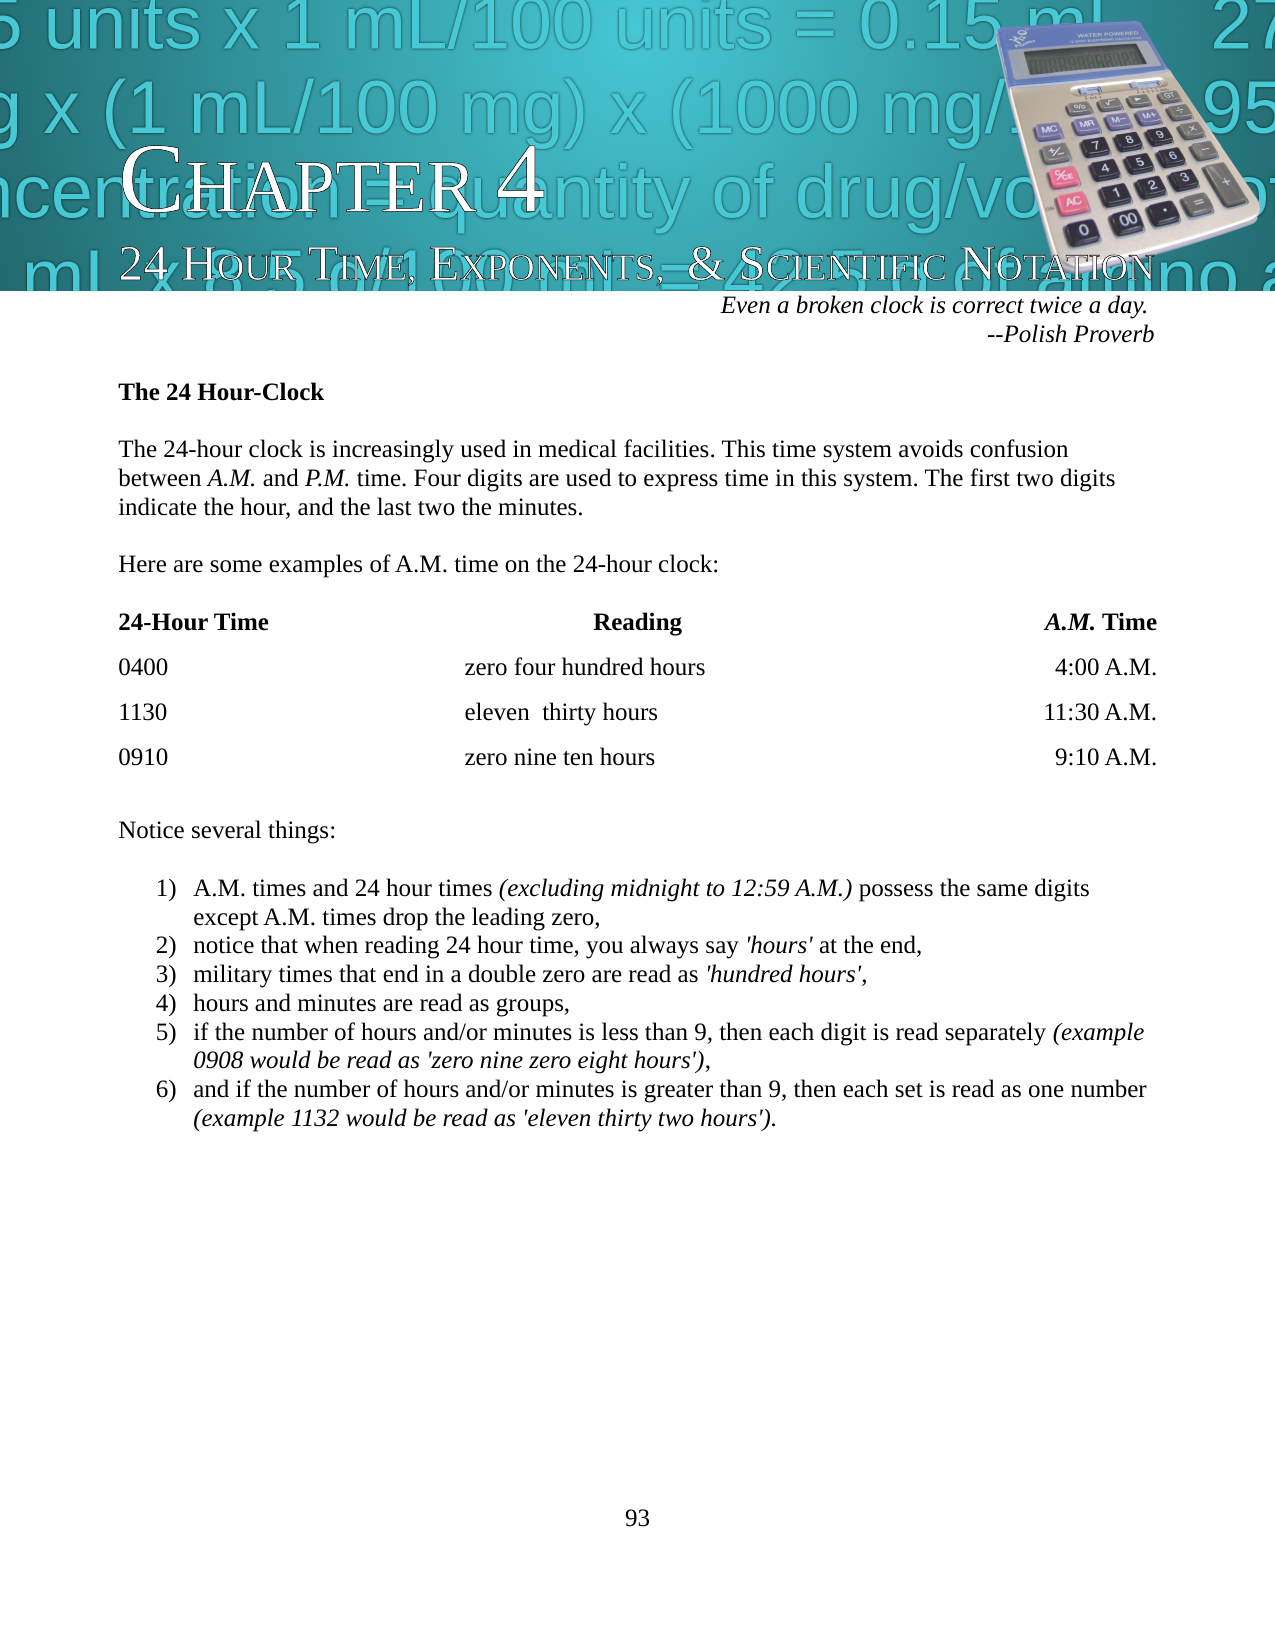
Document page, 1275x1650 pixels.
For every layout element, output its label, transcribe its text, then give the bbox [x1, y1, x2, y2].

list if the number of hours and/or minutes is less than 9, then each digit is read separately (example 0908 would be read as 'zero nine zero eight hours'), [156, 1017, 1157, 1074]
table_cell 0910 [118, 742, 464, 787]
text Even a broken clock is correct twice a day. [118, 291, 1157, 319]
table_header Reading [464, 607, 811, 652]
text The 24 Hour-Clock [118, 377, 1157, 406]
table_cell 0400 [118, 652, 464, 697]
list military times that end in a double zero are read as 'hundred hours', [156, 959, 1157, 988]
table_cell 4:00 A.M. [811, 652, 1157, 697]
table_header 24-Hour Time [118, 607, 464, 652]
table_header A.M. Time [811, 607, 1157, 652]
text --Polish Proverb [118, 319, 1157, 348]
picture [0, 0, 1275, 291]
text Here are some examples of A.M. time on the 24-hour clock: [118, 549, 1157, 578]
text Notice several things: [118, 816, 1157, 844]
list and if the number of hours and/or minutes is greater than 9, then each set is read as one number (example 1132 would be read as 'eleven thirty two hours'). [156, 1074, 1157, 1132]
table_cell 9:10 A.M. [811, 742, 1157, 787]
table_cell 11:30 A.M. [811, 697, 1157, 742]
table_cell eleven thirty hours [464, 697, 811, 742]
table_cell zero four hundred hours [464, 652, 811, 697]
list A.M. times and 24 hour times (excluding midnight to 12:59 A.M.) possess the same digits except A.M. times drop the leading zero, [156, 873, 1157, 931]
list notice that when reading 24 hour time, you always say 'hours' at the end, [156, 931, 1157, 959]
text The 24-hour clock is increasingly used in medical facilities. This time system avoids confusion between A.M. and P.M. time. Four digits are used to express time in this system. The first two digits indicate the hour, and the last two the minutes. [118, 434, 1157, 521]
list hours and minutes are read as groups, [156, 988, 1157, 1017]
table_cell 1130 [118, 697, 464, 742]
table_cell zero nine ten hours [464, 742, 811, 787]
